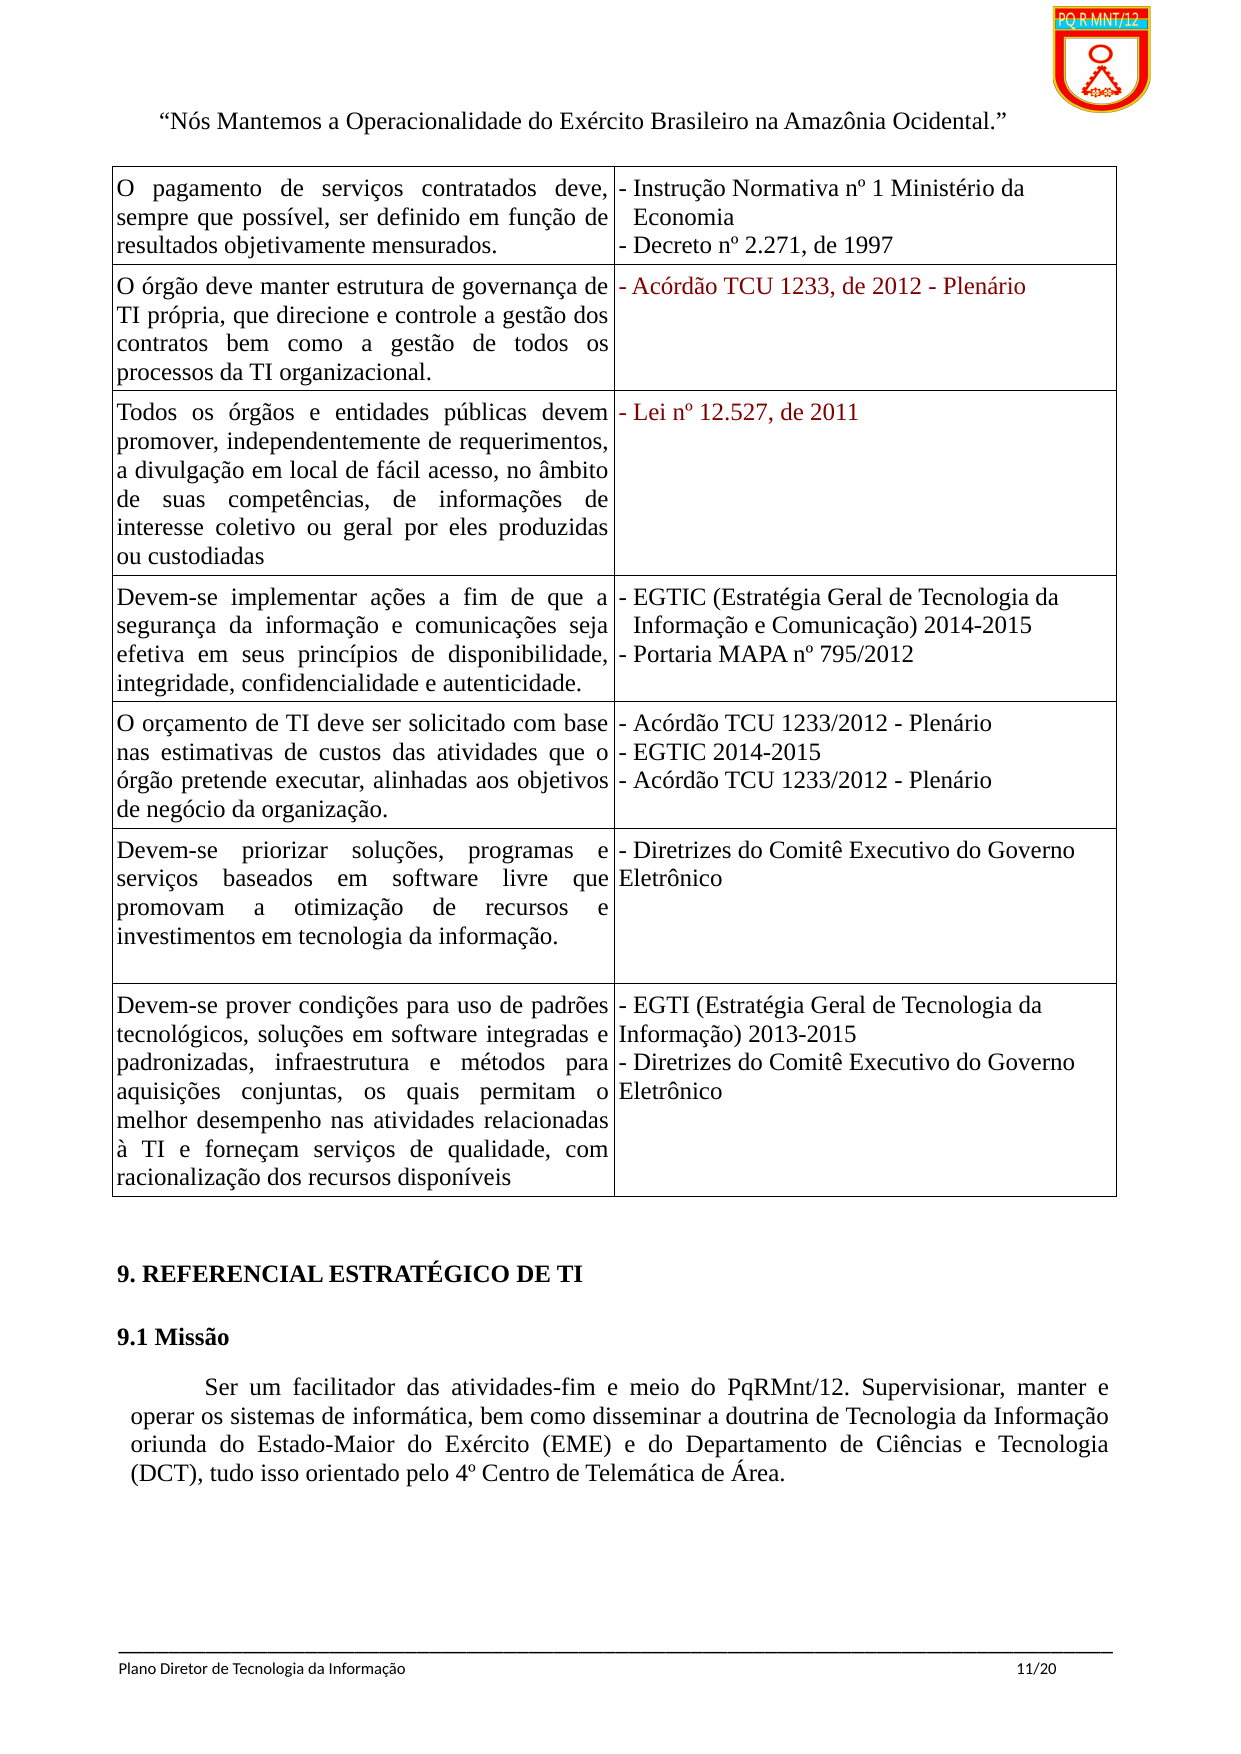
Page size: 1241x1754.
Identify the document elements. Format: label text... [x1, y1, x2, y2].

text Ser um facilitador das atividades-fim e meio do PqRMnt/12. Supervisionar, manter e operar os sistemas de informática, bem como disseminar a doutrina de Tecnologia da Informação oriunda do Estado-Maior do Exército (EME) e do Departamento de Ciências e Tecnologia (DCT), tudo isso orientado pelo 4º Centro de Telemática de Área. [130, 1372, 1111, 1487]
table_cell Acórdão TCU 1233/2012 - Plenário EGTIC 2014-2015 Acórdão TCU 1233/2012 - Plenário [615, 702, 1116, 828]
table_cell - Lei nº 12.527, de 2011 [615, 391, 1116, 574]
table_cell Todos os órgãos e entidades públicas devem promover, independentemente de requerimentos, a divulgação em local de fácil acesso, no âmbito de suas competências, de informações de interesse coletivo ou geral por eles produzidas ou custodiadas [113, 391, 614, 574]
table_cell - Diretrizes do Comitê Executivo do Governo Eletrônico [615, 829, 1116, 983]
subtitle 9. REFERENCIAL ESTRATÉGICO DE TI [117, 1259, 1123, 1288]
table_cell - EGTI (Estratégia Geral de Tecnologia da Informação) 2013-2015 - Diretrizes do Comitê Executivo do Governo Eletrônico [615, 984, 1116, 1196]
table_cell O orçamento de TI deve ser solicitado com base nas estimativas de custos das atividades que o órgão pretende executar, alinhadas aos objetivos de negócio da organização. [113, 702, 614, 828]
subtitle 9.1 Missão [117, 1322, 1123, 1351]
table_cell EGTIC (Estratégia Geral de Tecnologia da Informação e Comunicação) 2014-2015 Portaria MAPA nº 795/2012 [615, 576, 1116, 701]
table_cell Devem-se implementar ações a fim de que a segurança da informação e comunicações seja efetiva em seus princípios de disponibilidade, integridade, confidencialidade e autenticidade. [113, 576, 614, 701]
picture [1052, 6, 1151, 113]
table_cell O órgão deve manter estrutura de governança de TI própria, que direcione e controle a gestão dos contratos bem como a gestão de todos os processos da TI organizacional. [113, 265, 614, 390]
table_cell - Acórdão TCU 1233, de 2012 - Plenário [615, 265, 1116, 390]
table_cell Devem-se prover condições para uso de padrões tecnológicos, soluções em software integradas e padronizadas, infraestrutura e métodos para aquisições conjuntas, os quais permitam o melhor desempenho nas atividades relacionadas à TI e forneçam serviços de qualidade, com racionalização dos recursos disponíveis [113, 984, 614, 1196]
table_cell Instrução Normativa nº 1 Ministério da Economia Decreto nº 2.271, de 1997 [615, 167, 1116, 264]
table_cell O pagamento de serviços contratados deve, sempre que possível, ser definido em função de resultados objetivamente mensurados. [113, 167, 614, 264]
table_cell Devem-se priorizar soluções, programas e serviços baseados em software livre que promovam a otimização de recursos e investimentos em tecnologia da informação. [113, 829, 614, 983]
